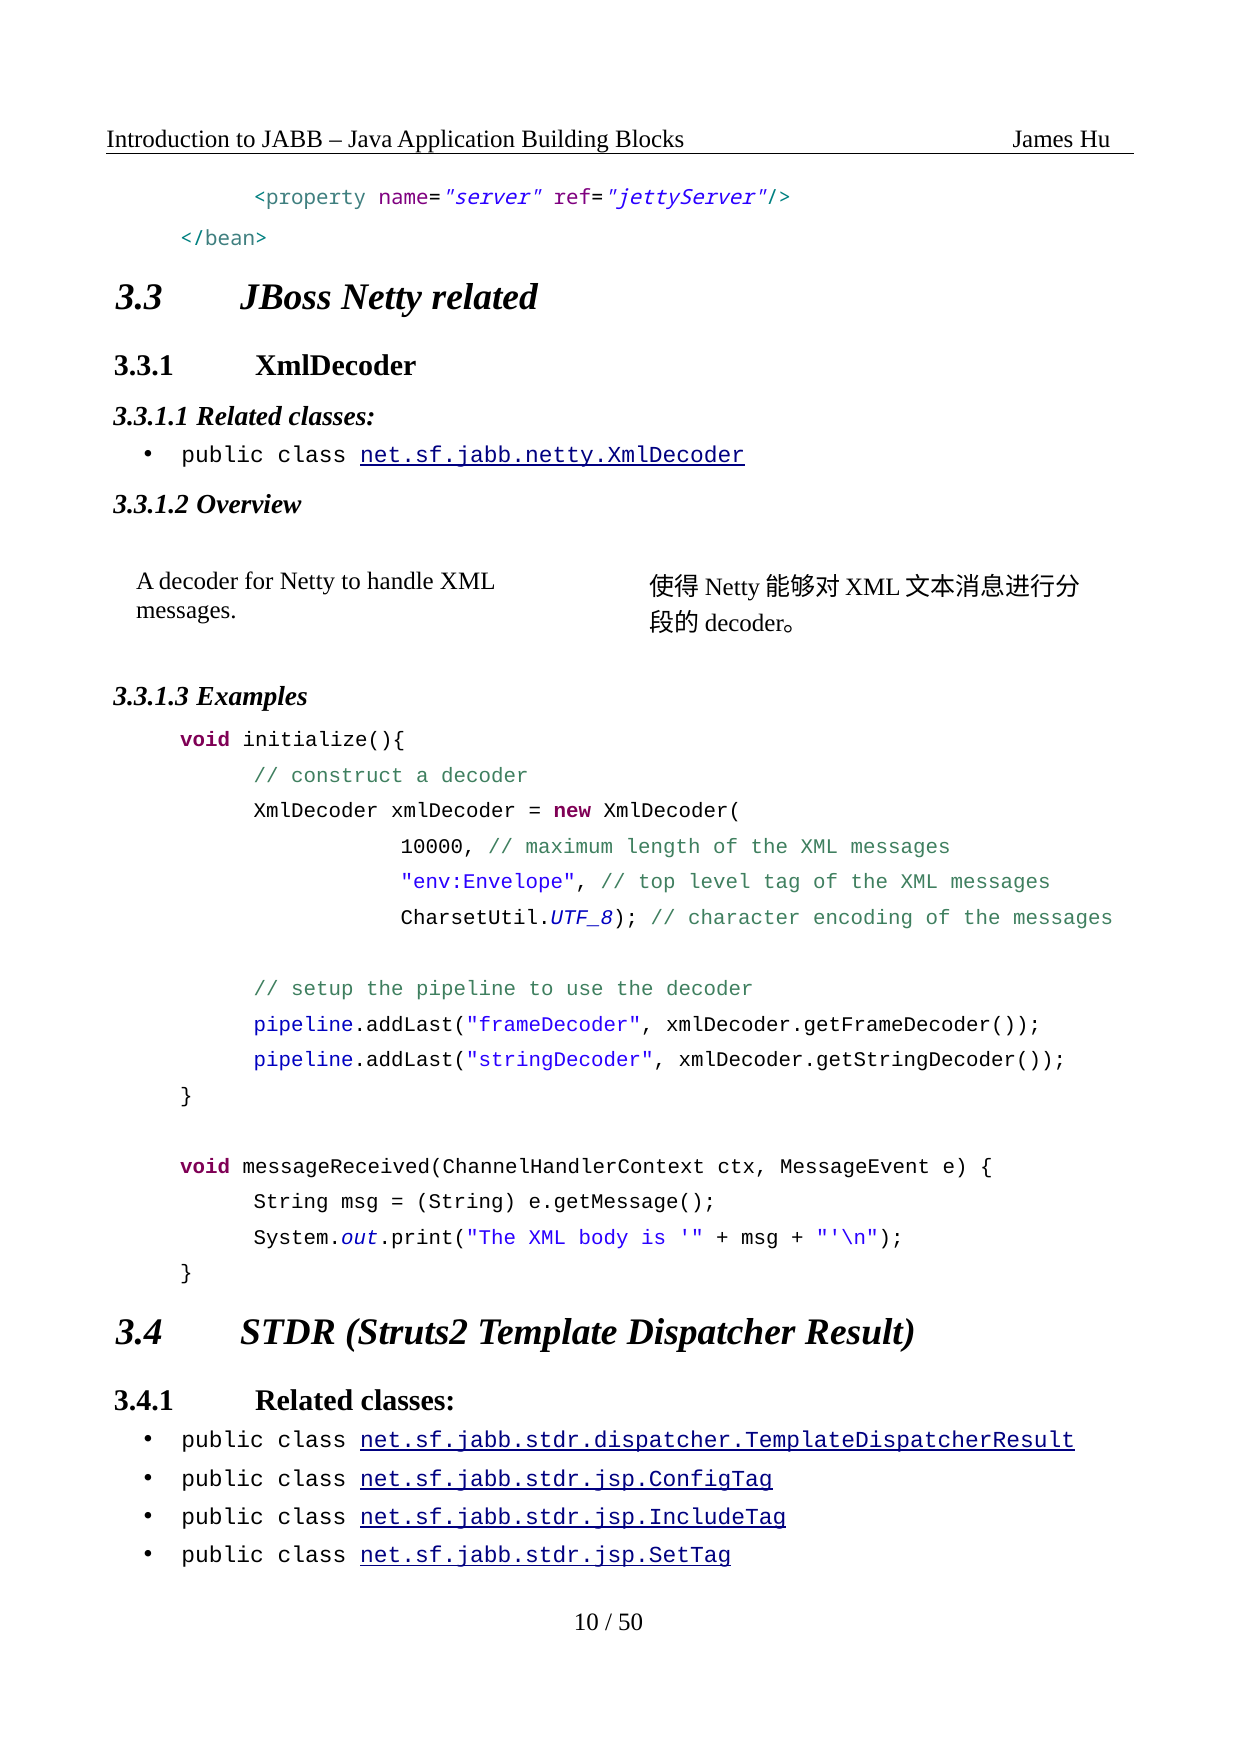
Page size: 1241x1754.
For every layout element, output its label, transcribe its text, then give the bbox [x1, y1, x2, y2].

text <property name="server" ref="jettyServer"/> [106, 182, 1134, 211]
text 10000, // maximum length of the XML messages [106, 836, 1134, 860]
text void messageReceived(ChannelHandlerContext ctx, MessageEvent e) { [106, 1156, 1134, 1179]
subtitle Related classes: [106, 399, 1134, 431]
text "env:Envelope", // top level tag of the XML messages [106, 872, 1134, 895]
text void initialize(){ [106, 729, 1134, 753]
list public class net.sf.jabb.netty.XmlDecoder [144, 443, 1134, 469]
text String msg = (String) e.getMessage(); [106, 1191, 1134, 1215]
text CharsetUtil.UTF_8); // character encoding of the messages [106, 907, 1134, 931]
list public class net.sf.jabb.stdr.jsp.IncludeTag [144, 1505, 1134, 1531]
text </bean> [106, 223, 1134, 251]
list public class net.sf.jabb.stdr.jsp.ConfigTag [144, 1467, 1134, 1493]
subtitle XmlDecoder [106, 347, 1134, 382]
list public class net.sf.jabb.stdr.dispatcher.TemplateDispatcherResult [144, 1428, 1134, 1454]
subtitle Related classes: [106, 1382, 1134, 1417]
text pipeline.addLast("stringDecoder", xmlDecoder.getStringDecoder()); [106, 1049, 1134, 1073]
subtitle JBoss Netty related [106, 275, 1134, 318]
subtitle Examples [106, 680, 1134, 712]
subtitle Overview [106, 487, 1134, 519]
subtitle STDR (Struts2 Template Dispatcher Result) [106, 1309, 1134, 1353]
text XmlDecoder xmlDecoder = new XmlDecoder( [106, 801, 1134, 824]
list public class net.sf.jabb.stdr.jsp.SetTag [144, 1544, 1134, 1570]
table_header A decoder for Netty to handle XML messages. [106, 531, 620, 674]
text System.out.print("The XML body is '" + msg + "'\n"); [106, 1227, 1134, 1250]
text // construct a decoder [106, 765, 1134, 789]
text } [106, 1262, 1134, 1286]
text } [106, 1085, 1134, 1108]
table_header 使得Netty能够对XML文本消息进行分段的decoder。 [620, 531, 1134, 674]
text pipeline.addLast("frameDecoder", xmlDecoder.getFrameDecoder()); [106, 1014, 1134, 1037]
text // setup the pipeline to use the decoder [106, 978, 1134, 1002]
